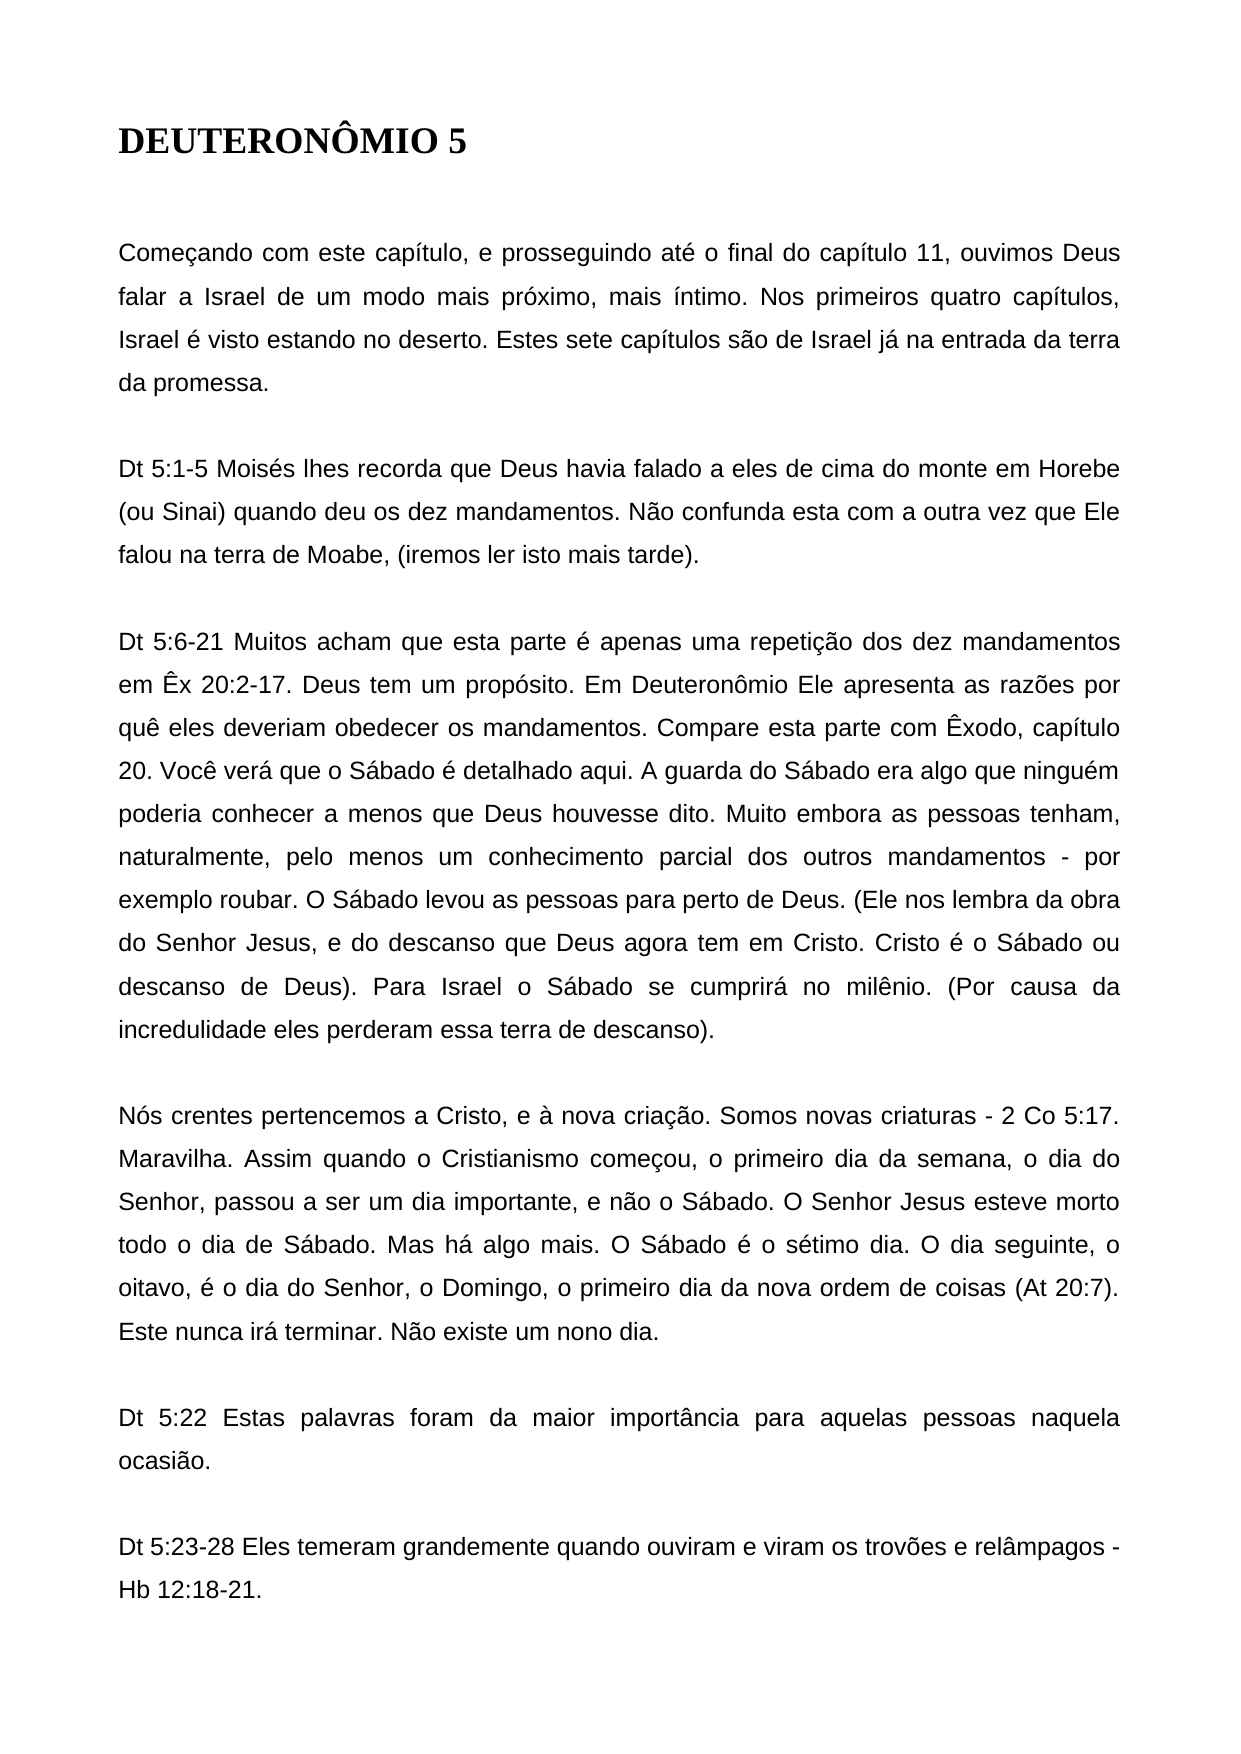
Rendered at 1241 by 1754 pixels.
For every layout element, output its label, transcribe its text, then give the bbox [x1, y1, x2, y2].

subtitle DEUTERONÔMIO 5 [118, 118, 1122, 161]
text Dt 5:23-28 Eles temeram grandemente quando ouviram e viram os trovões e relâmpagos - Hb 12:18-21. [118, 1532, 1122, 1604]
text Começando com este capítulo, e prosseguindo até o final do capítulo 11, ouvimos Deus falar a Israel de um modo mais próximo, mais íntimo. Nos primeiros quatro capítulos, Israel é visto estando no deserto. Estes sete capítulos são de Israel já na entrada da terra da promessa. [118, 238, 1122, 397]
text Nós crentes pertencemos a Cristo, e à nova criação. Somos novas criaturas - 2 Co 5:17. Maravilha. Assim quando o Cristianismo começou, o primeiro dia da semana, o dia do Senhor, passou a ser um dia importante, e não o Sábado. O Senhor Jesus esteve morto todo o dia de Sábado. Mas há algo mais. O Sábado é o sétimo dia. O dia seguinte, o oitavo, é o dia do Senhor, o Domingo, o primeiro dia da nova ordem de coisas (At 20:7). Este nunca irá terminar. Não existe um nono dia. [118, 1101, 1122, 1345]
text Dt 5:1-5 Moisés lhes recorda que Deus havia falado a eles de cima do monte em Horebe (ou Sinai) quando deu os dez mandamentos. Não confunda esta com a outra vez que Ele falou na terra de Moabe, (iremos ler isto mais tarde). [118, 454, 1122, 569]
text Dt 5:6-21 Muitos acham que esta parte é apenas uma repetição dos dez mandamentos em Êx 20:2-17. Deus tem um propósito. Em Deuteronômio Ele apresenta as razões por quê eles deveriam obedecer os mandamentos. Compare esta parte com Êxodo, capítulo 20. Você verá que o Sábado é detalhado aqui. A guarda do Sábado era algo que ninguém poderia conhecer a menos que Deus houvesse dito. Muito embora as pessoas tenham, naturalmente, pelo menos um conhecimento parcial dos outros mandamentos - por exemplo roubar. O Sábado levou as pessoas para perto de Deus. (Ele nos lembra da obra do Senhor Jesus, e do descanso que Deus agora tem em Cristo. Cristo é o Sábado ou descanso de Deus). Para Israel o Sábado se cumprirá no milênio. (Por causa da incredulidade eles perderam essa terra de descanso). [118, 627, 1122, 1043]
text Dt 5:22 Estas palavras foram da maior importância para aquelas pessoas naquela ocasião. [118, 1403, 1122, 1475]
